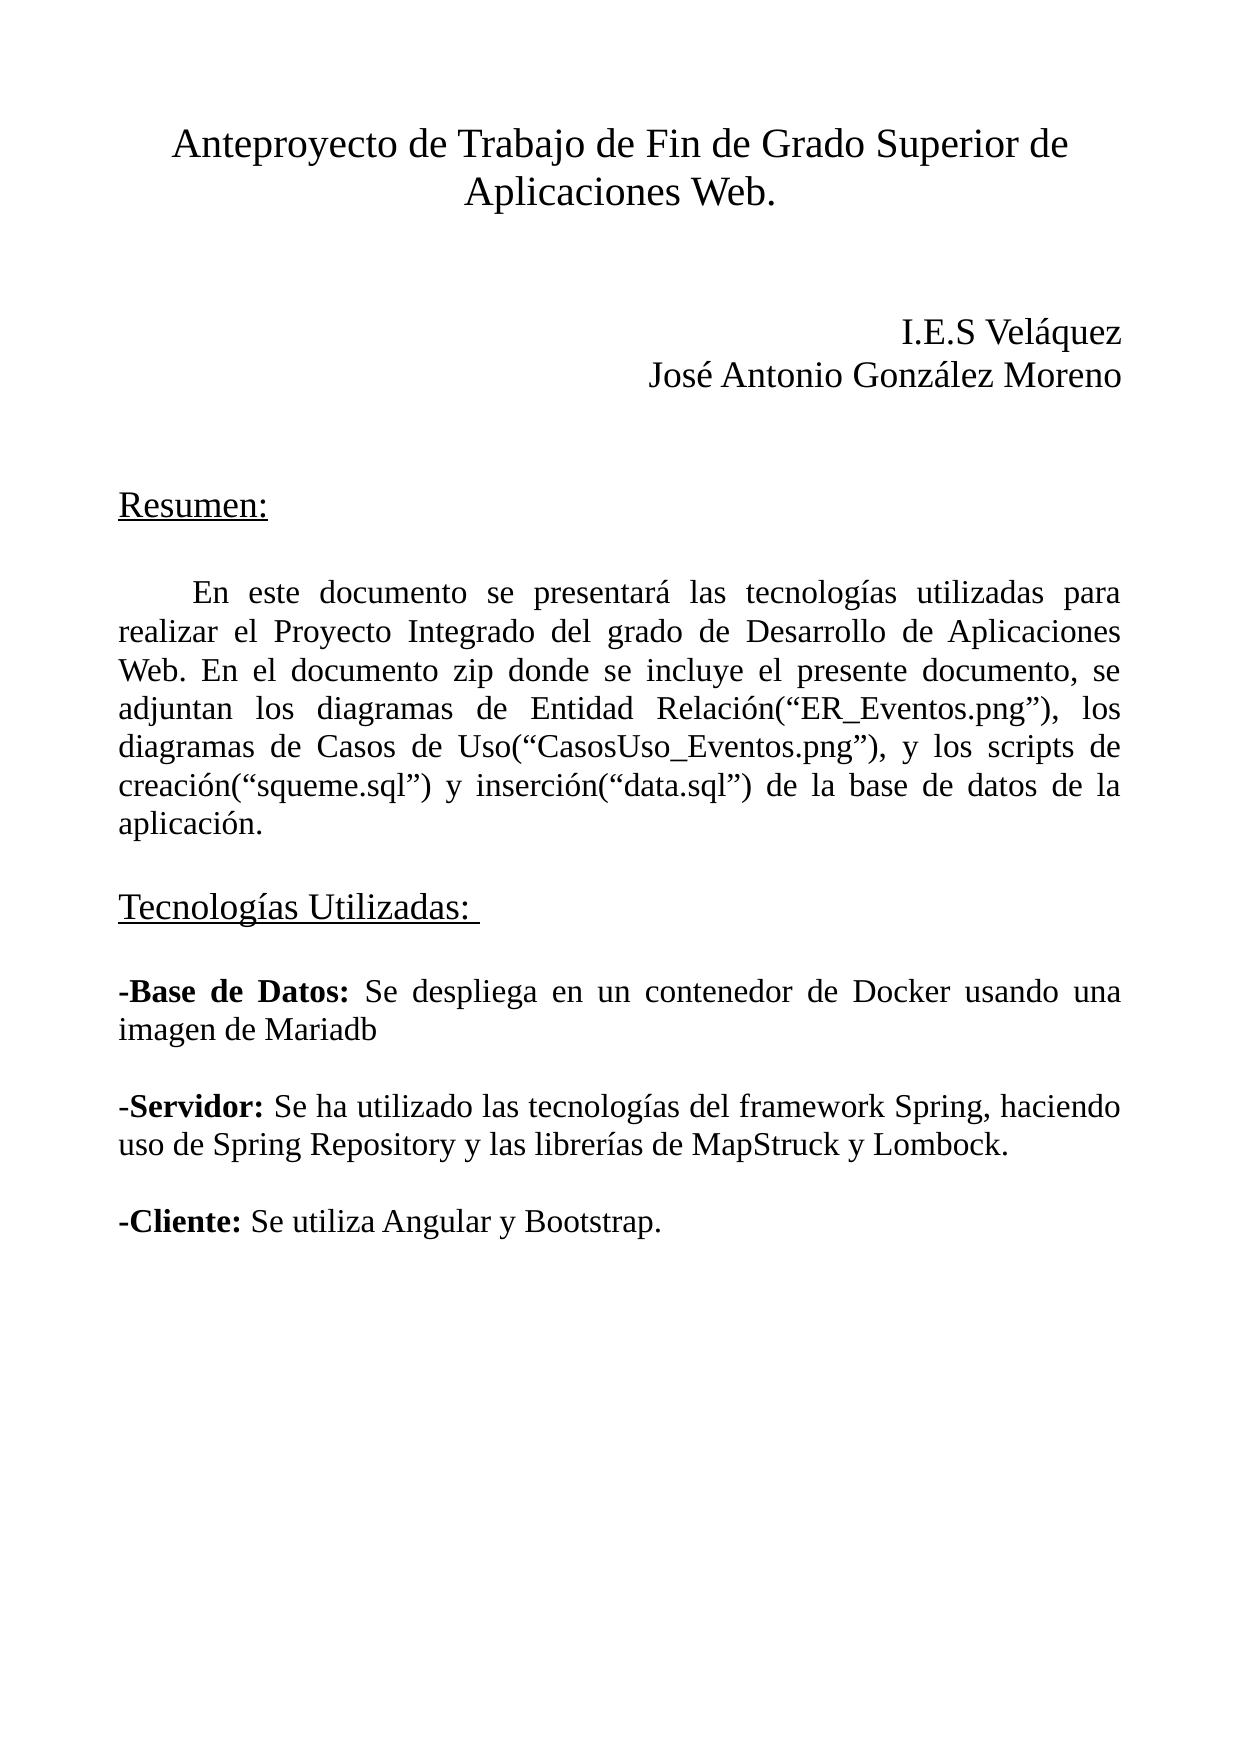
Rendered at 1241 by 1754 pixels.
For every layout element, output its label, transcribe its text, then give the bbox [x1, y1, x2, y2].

text I.E.S Veláquez [118, 310, 1122, 353]
text Anteproyecto de Trabajo de Fin de Grado Superior de Aplicaciones Web. [118, 118, 1122, 214]
text José Antonio González Moreno [118, 353, 1122, 396]
text En este documento se presentará las tecnologías utilizadas para realizar el Proyecto Integrado del grado de Desarrollo de Aplicaciones Web. En el documento zip donde se incluye el presente documento, se adjuntan los diagramas de Entidad Relación(“ER_Eventos.png”), los diagramas de Casos de Uso(“CasosUso_Eventos.png”), y los scripts de creación(“squeme.sql”) y inserción(“data.sql”) de la base de datos de la aplicación. [118, 568, 1122, 842]
text -Servidor: Se ha utilizado las tecnologías del framework Spring, haciendo uso de Spring Repository y las librerías de MapStruck y Lombock. [118, 1086, 1122, 1163]
text -Base de Datos: Se despliega en un contenedor de Docker usando una imagen de Mariadb [118, 971, 1122, 1048]
text Tecnologías Utilizadas: [118, 885, 1122, 928]
text Resumen: [118, 482, 1122, 525]
text -Cliente: Se utiliza Angular y Bootstrap. [118, 1201, 1122, 1239]
